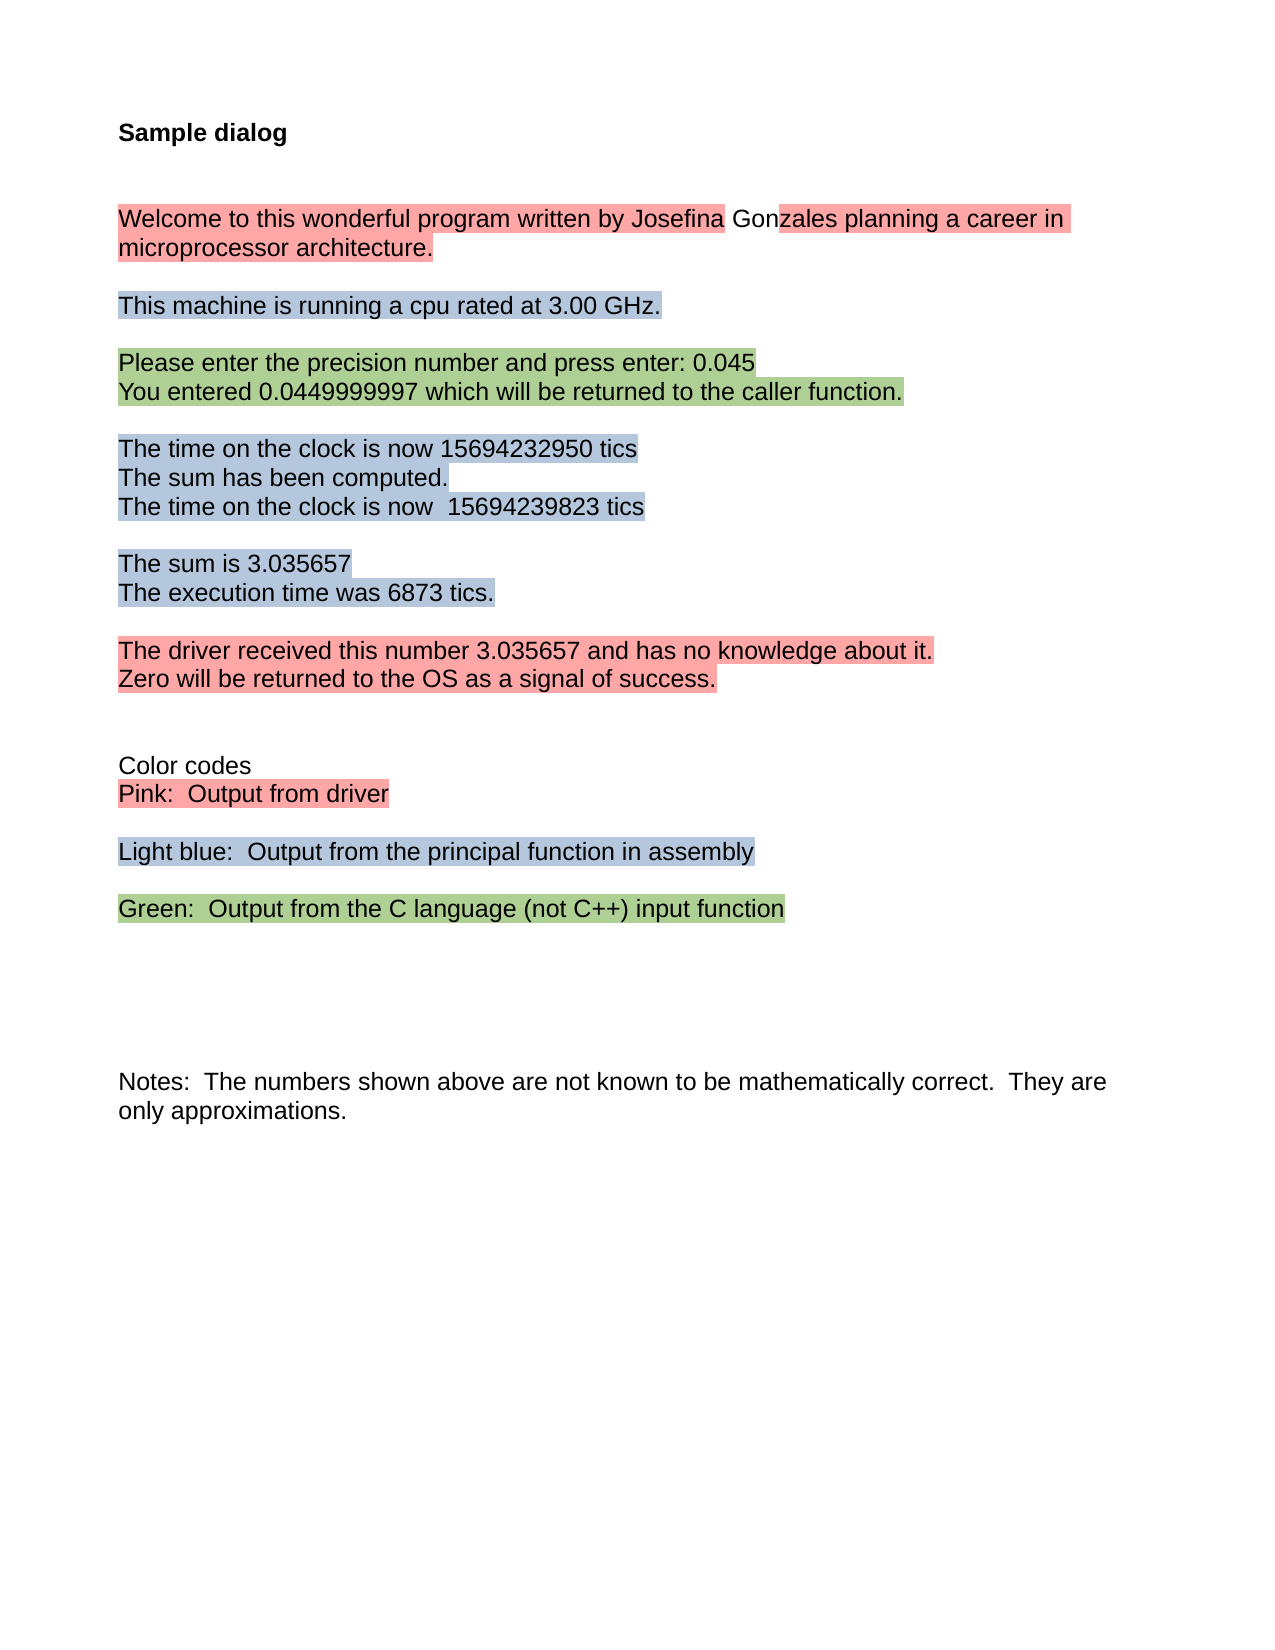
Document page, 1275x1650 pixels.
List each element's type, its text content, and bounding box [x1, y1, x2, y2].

text Pink: Output from driver [118, 779, 1157, 808]
text Green: Output from the C language (not C++) input function [118, 894, 1157, 923]
text The execution time was 6873 tics. [118, 578, 1157, 607]
text Zero will be returned to the OS as a signal of success. [118, 664, 1157, 693]
text Color codes [118, 751, 1157, 779]
text You entered 0.0449999997 which will be returned to the caller function. [118, 377, 1157, 406]
text Please enter the precision number and press enter: 0.045 [118, 348, 1157, 377]
text Sample dialog [118, 118, 1157, 147]
text The sum is 3.035657 [118, 549, 1157, 578]
text The driver received this number 3.035657 and has no knowledge about it. [118, 636, 1157, 664]
text The time on the clock is now 15694232950 tics [118, 434, 1157, 463]
text The sum has been computed. [118, 463, 1157, 492]
text Welcome to this wonderful program written by Josefina Gonzales planning a career in microprocessor architecture. [118, 204, 1157, 262]
text Notes: The numbers shown above are not known to be mathematically correct. They are only approximations. [118, 1067, 1157, 1124]
text The time on the clock is now 15694239823 tics [118, 492, 1157, 521]
text This machine is running a cpu rated at 3.00 GHz. [118, 291, 1157, 319]
text Light blue: Output from the principal function in assembly [118, 837, 1157, 866]
